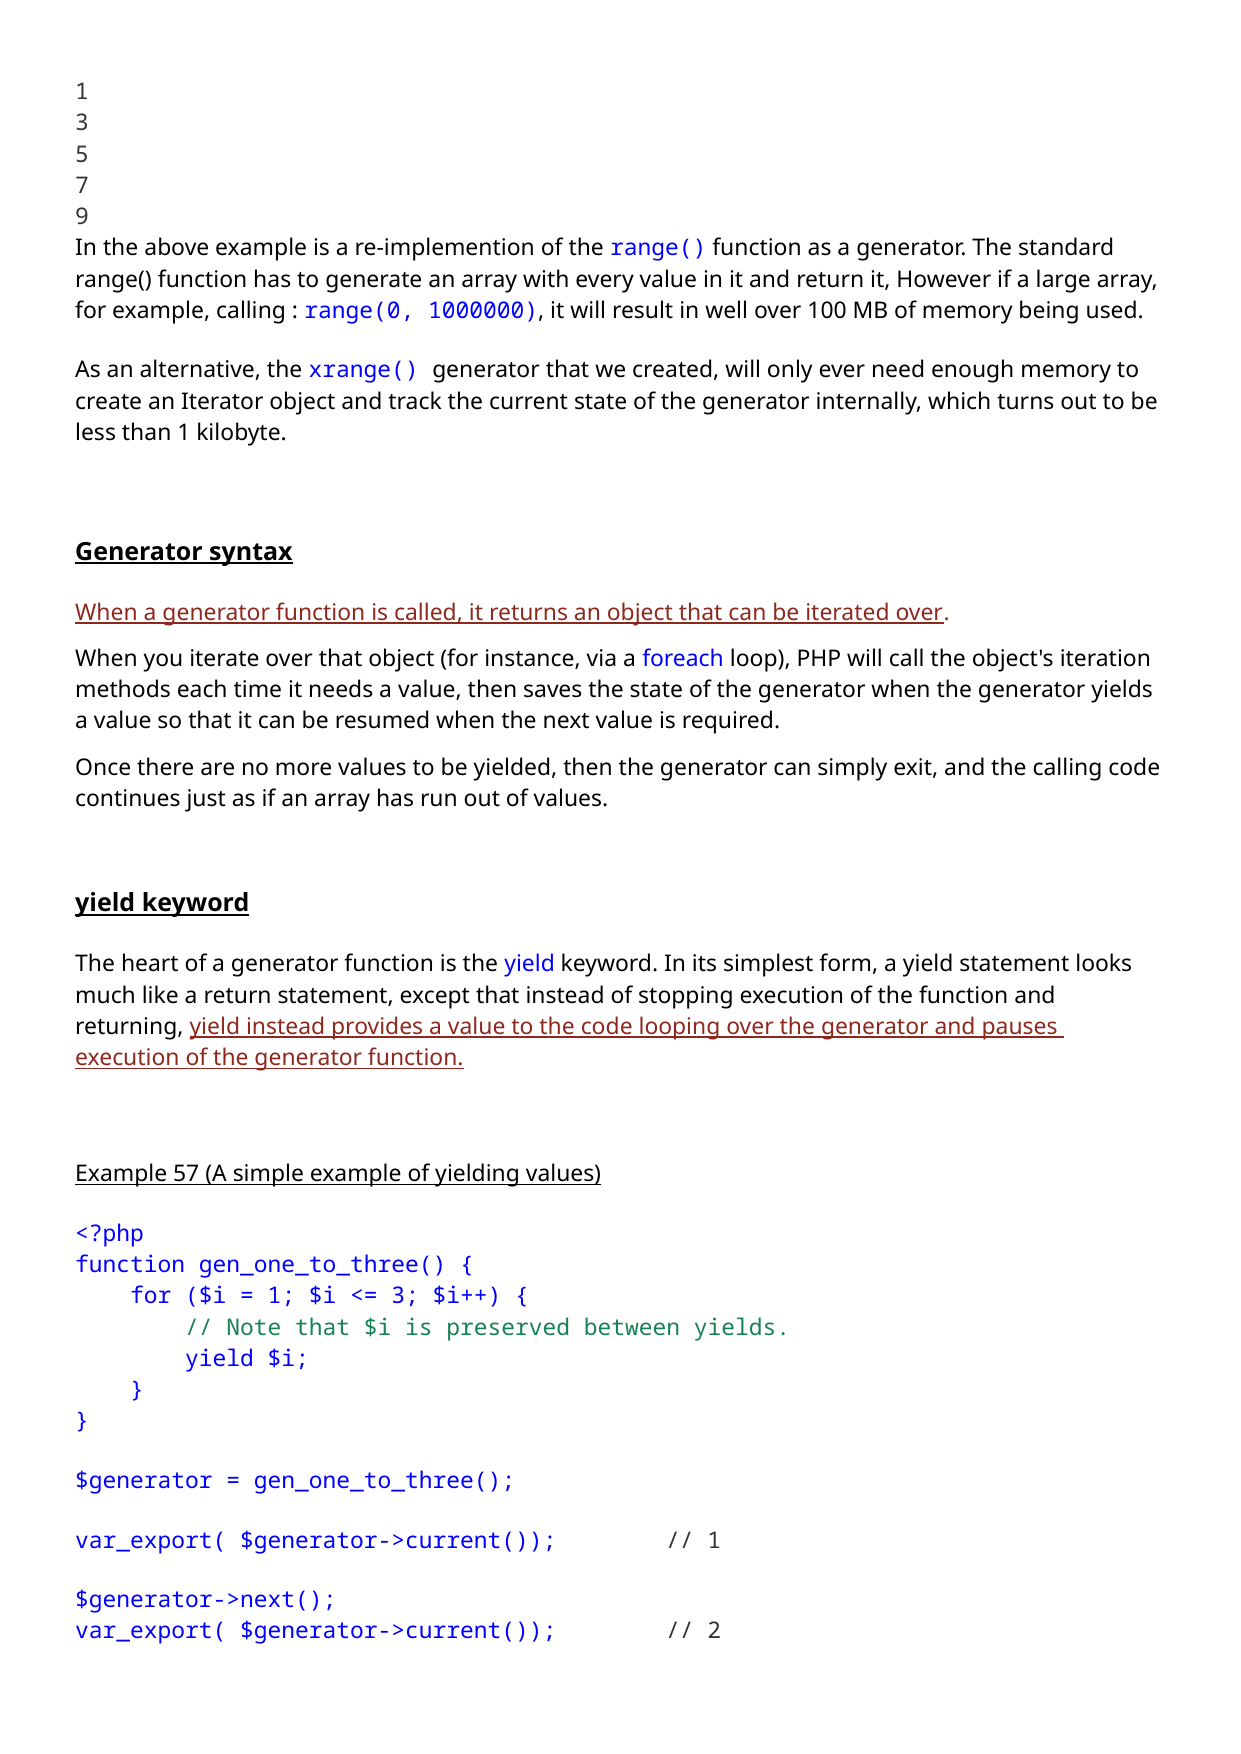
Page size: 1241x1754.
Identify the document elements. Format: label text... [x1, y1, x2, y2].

subtitle yield keyword [75, 885, 1166, 919]
text 7 [75, 169, 1166, 200]
text <?php [75, 1217, 1166, 1248]
text $generator->next(); [75, 1583, 1166, 1614]
text var_export( $generator->current()); // 1 [75, 1523, 1166, 1555]
text Once there are no more values to be yielded, then the generator can simply exit, and the calling code continues just as if an array has run out of values. [75, 751, 1166, 813]
text In the above example is a re-implemention of the range() function as a generator. The standard range() function has to generate an array with every value in it and return it, However if a large array, for example, calling : range(0, 1000000), it will result in well over 100 MB of memory being used. [75, 231, 1166, 325]
text The heart of a generator function is the yield keyword. In its simplest form, a yield statement looks much like a return statement, except that instead of stopping execution of the function and returning, yield instead provides a value to the code looping over the generator and pauses execution of the generator function. [75, 947, 1166, 1072]
text Example 57 (A simple example of yielding values) [75, 1157, 1166, 1188]
text for ($i = 1; $i <= 3; $i++) { [75, 1279, 1166, 1311]
text $generator = gen_one_to_three(); [75, 1464, 1166, 1495]
text yield $i; [75, 1342, 1166, 1373]
text } [75, 1404, 1166, 1436]
text When you iterate over that object (for instance, via a foreach loop), PHP will call the object's iteration methods each time it needs a value, then saves the state of the generator when the generator yields a value so that it can be resumed when the next value is required. [75, 642, 1166, 736]
text 9 [75, 200, 1166, 231]
text When a generator function is called, it returns an object that can be iterated over. [75, 596, 1166, 627]
text // Note that $i is preserved between yields. [75, 1311, 1166, 1342]
text var_export( $generator->current()); // 2 [75, 1614, 1166, 1646]
subtitle Generator syntax [75, 533, 1166, 567]
text function gen_one_to_three() { [75, 1248, 1166, 1279]
text As an alternative, the xrange() generator that we created, will only ever need enough memory to create an Iterator object and track the current state of the generator internally, which turns out to be less than 1 kilobyte. [75, 353, 1166, 447]
text 1 3 5 [75, 75, 1166, 169]
text } [75, 1373, 1166, 1404]
